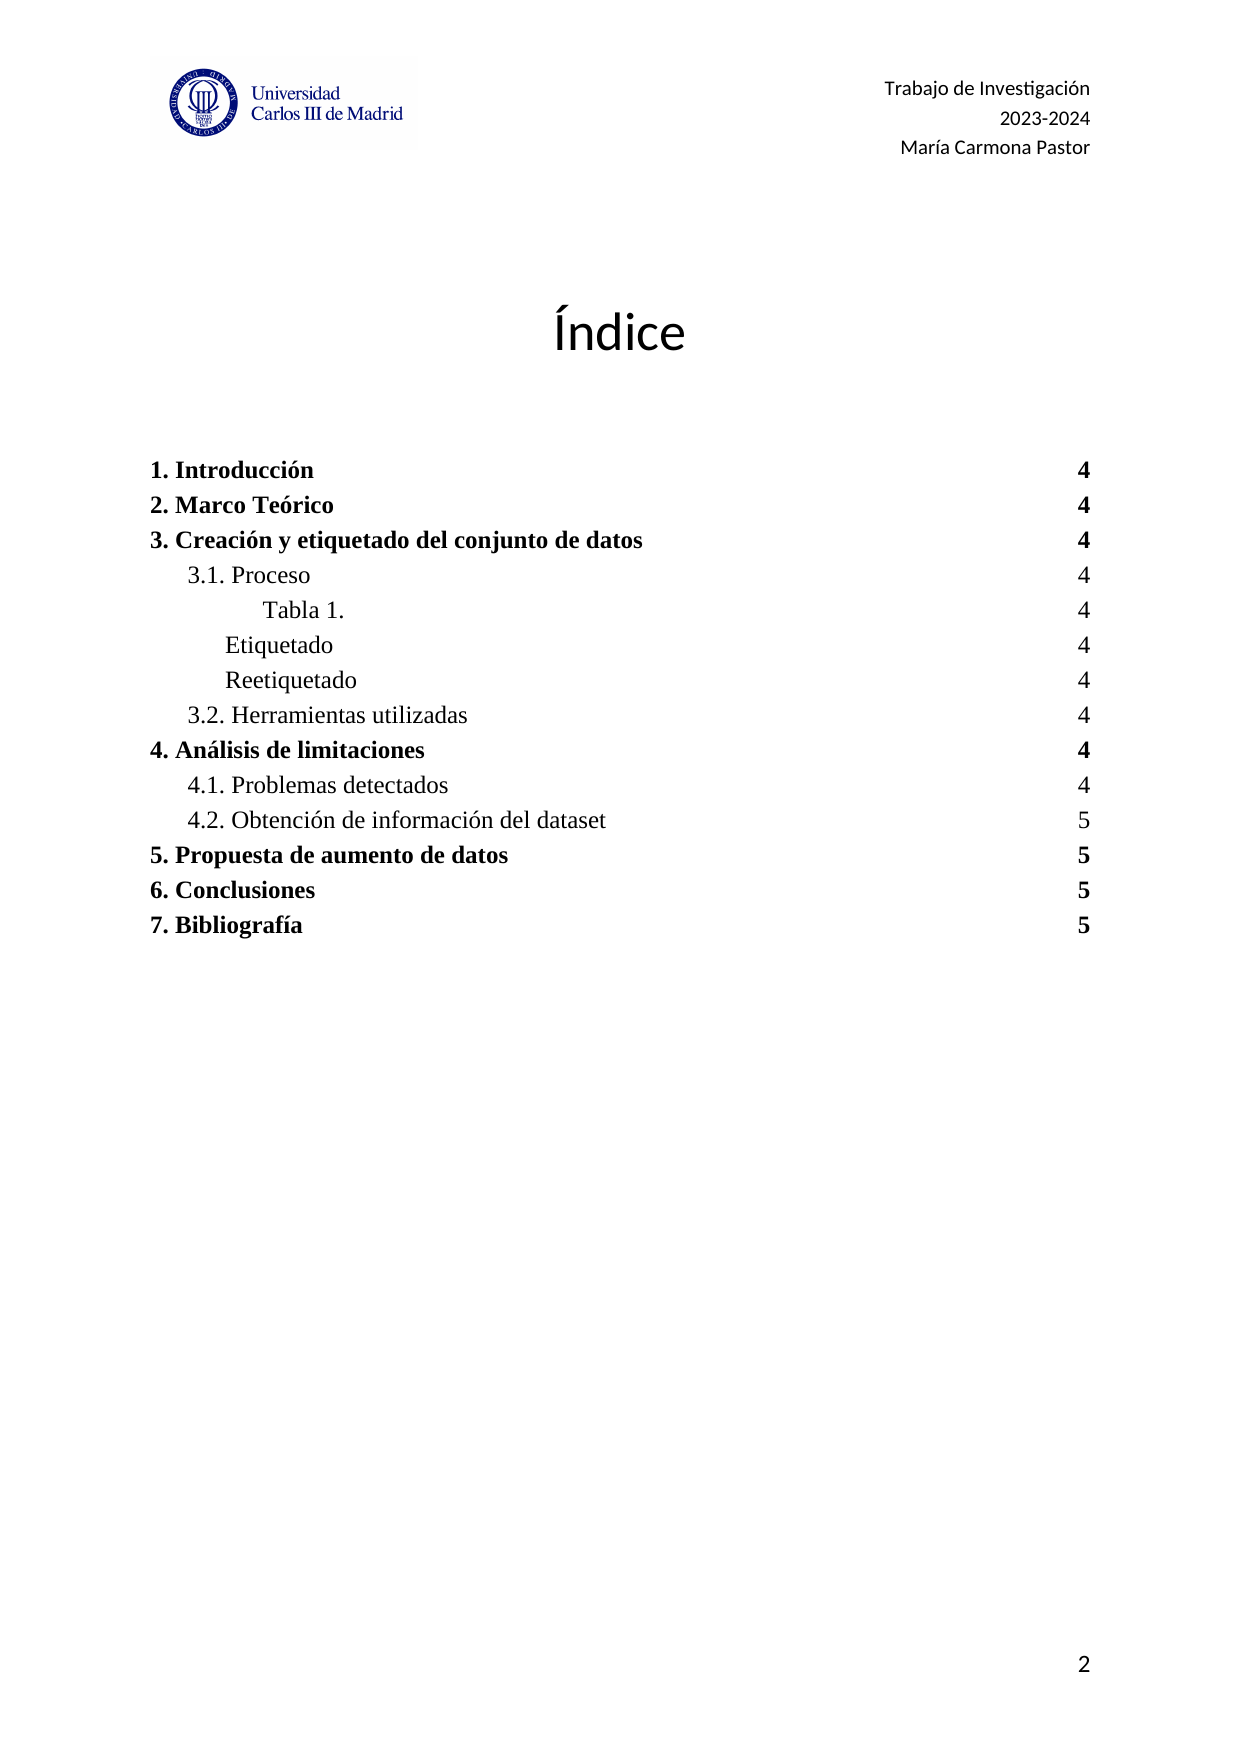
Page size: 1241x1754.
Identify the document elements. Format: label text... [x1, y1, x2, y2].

text 4. Análisis de limitaciones 4 [150, 735, 1090, 763]
text 3.2. Herramientas utilizadas 4 [187, 700, 1090, 728]
picture [150, 56, 419, 150]
text 4.2. Obtención de información del dataset 5 [187, 805, 1090, 833]
text 3. Creación y etiquetado del conjunto de datos 4 [150, 525, 1090, 553]
text 3.1. Proceso 4 [187, 560, 1090, 588]
text 2. Marco Teórico 4 [150, 490, 1090, 518]
text Etiquetado 4 [225, 630, 1090, 658]
text 4.1. Problemas detectados 4 [187, 770, 1090, 798]
text 7. Bibliografía 5 [150, 910, 1090, 938]
text 1. Introducción 4 [150, 455, 1090, 483]
title Índice [150, 297, 1090, 363]
text Tabla 1. 4 [262, 595, 1090, 623]
text Reetiquetado 4 [225, 665, 1090, 693]
text 6. Conclusiones 5 [150, 875, 1090, 903]
text 5. Propuesta de aumento de datos 5 [150, 840, 1090, 868]
